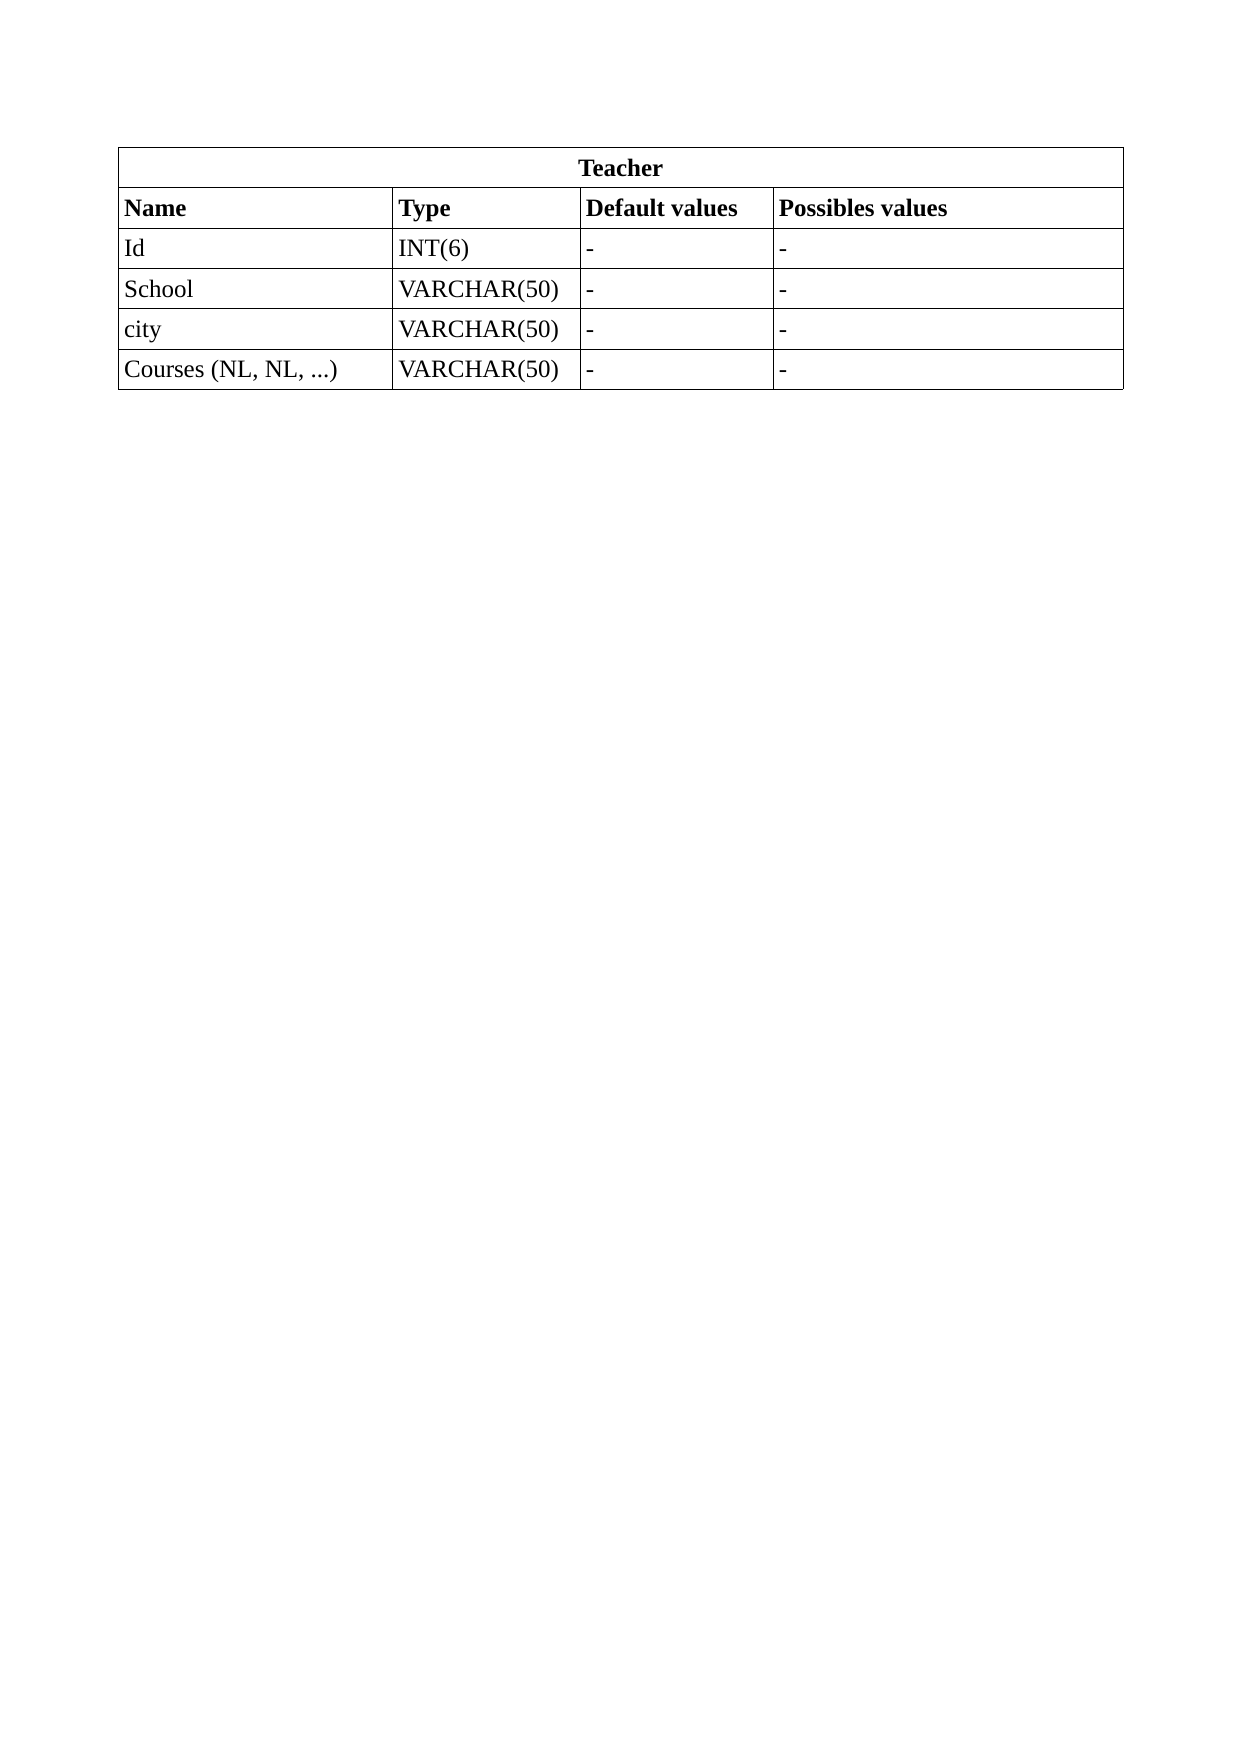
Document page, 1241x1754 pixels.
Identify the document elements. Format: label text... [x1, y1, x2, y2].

table_cell - [581, 269, 773, 308]
table_cell Default values [581, 188, 773, 227]
table_cell - [581, 350, 773, 389]
table_cell Type [393, 188, 580, 227]
table_cell - [774, 309, 1123, 348]
table_cell Possibles values [774, 188, 1123, 227]
table_header Teacher [119, 148, 1123, 187]
table_cell INT(6) [393, 229, 580, 268]
table_cell School [119, 269, 392, 308]
table_cell city [119, 309, 392, 348]
table_cell - [581, 229, 773, 268]
table_cell Courses (NL, NL, ...) [119, 350, 392, 389]
table_cell Name [119, 188, 392, 227]
table_cell VARCHAR(50) [393, 350, 580, 389]
table_cell VARCHAR(50) [393, 269, 580, 308]
table_cell VARCHAR(50) [393, 309, 580, 348]
table_cell - [774, 269, 1123, 308]
table_cell - [774, 229, 1123, 268]
table_cell - [774, 350, 1123, 389]
table_cell - [581, 309, 773, 348]
table_cell Id [119, 229, 392, 268]
